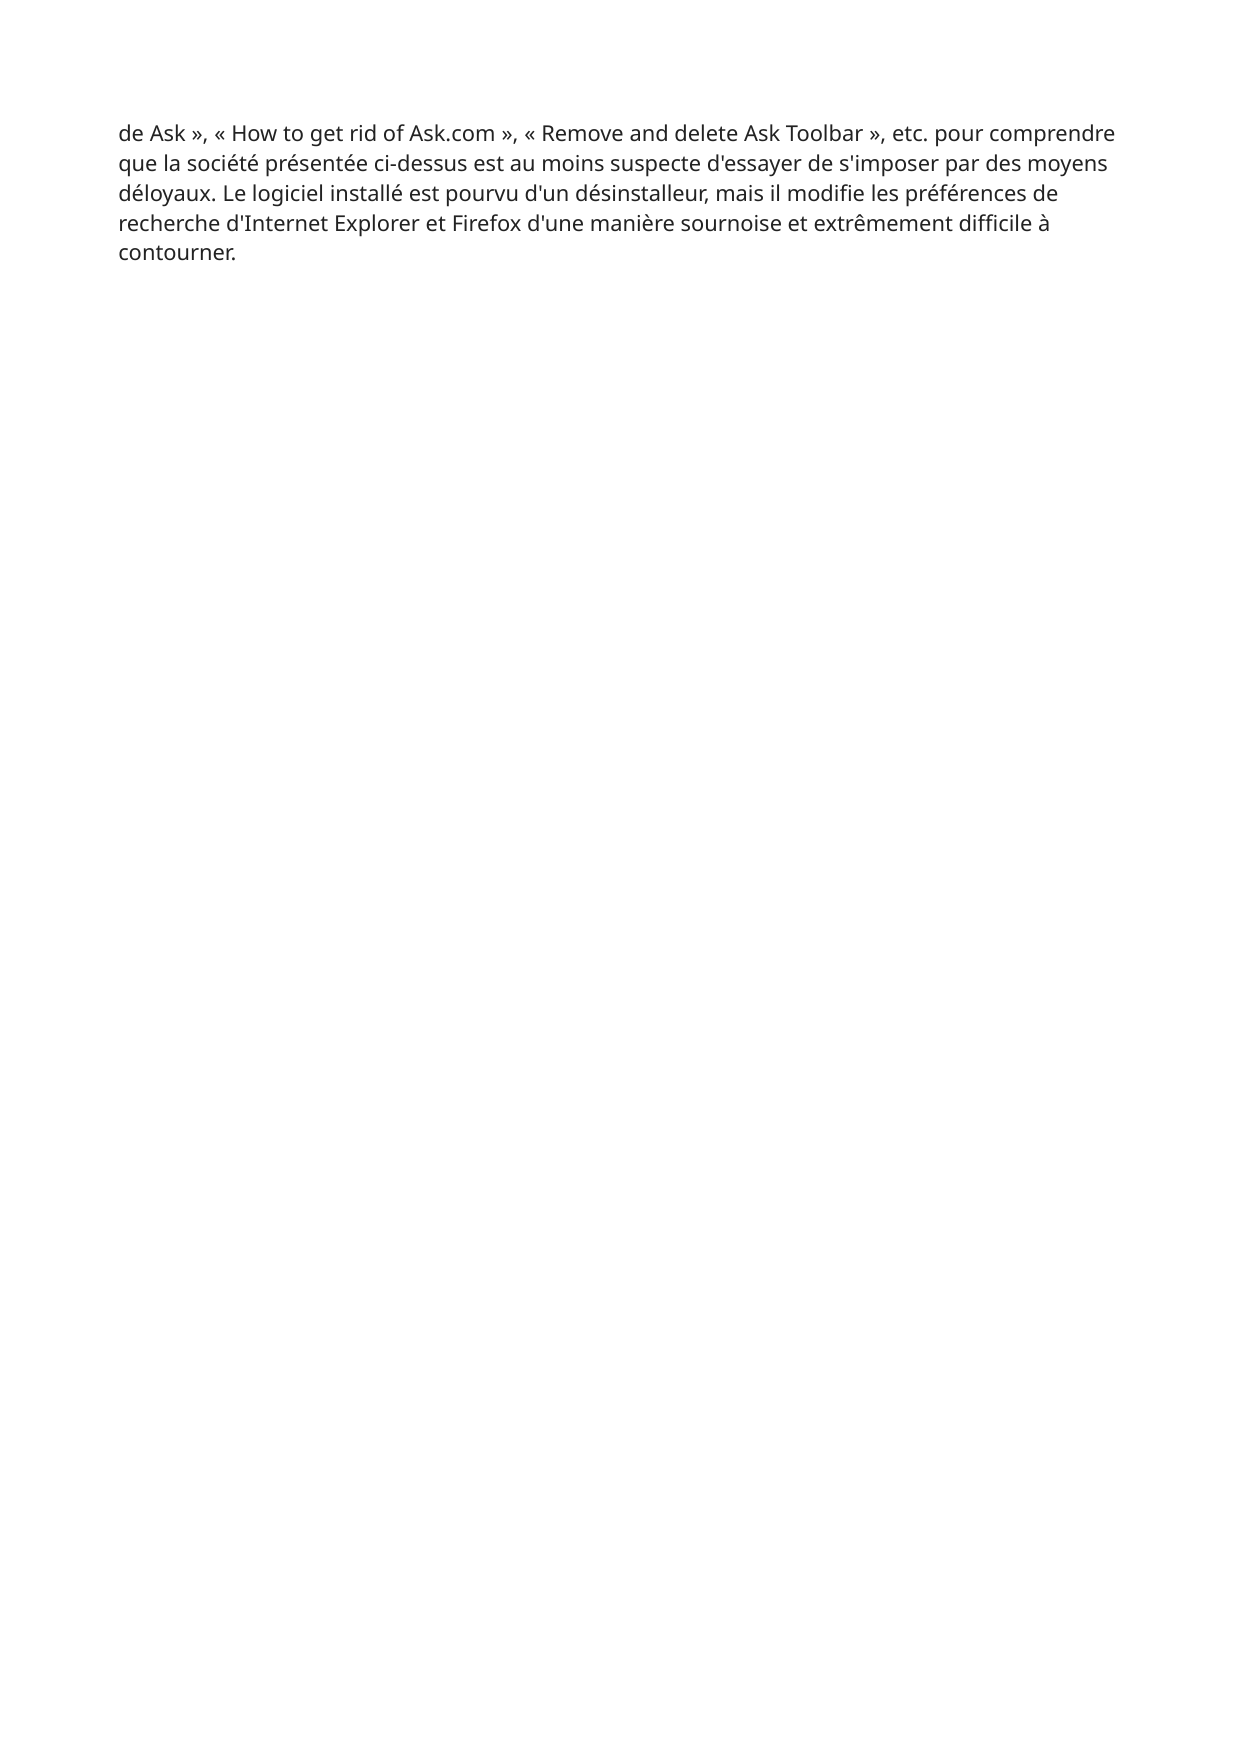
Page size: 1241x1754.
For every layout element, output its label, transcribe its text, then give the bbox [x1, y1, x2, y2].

text de Ask », « How to get rid of Ask.com », « Remove and delete Ask Toolbar », etc. pour comprendre que la société présentée ci-dessus est au moins suspecte d'essayer de s'imposer par des moyens déloyaux. Le logiciel installé est pourvu d'un désinstalleur, mais il modifie les préférences de recherche d'Internet Explorer et Firefox d'une manière sournoise et extrêmement difficile à contourner. [118, 118, 1122, 267]
